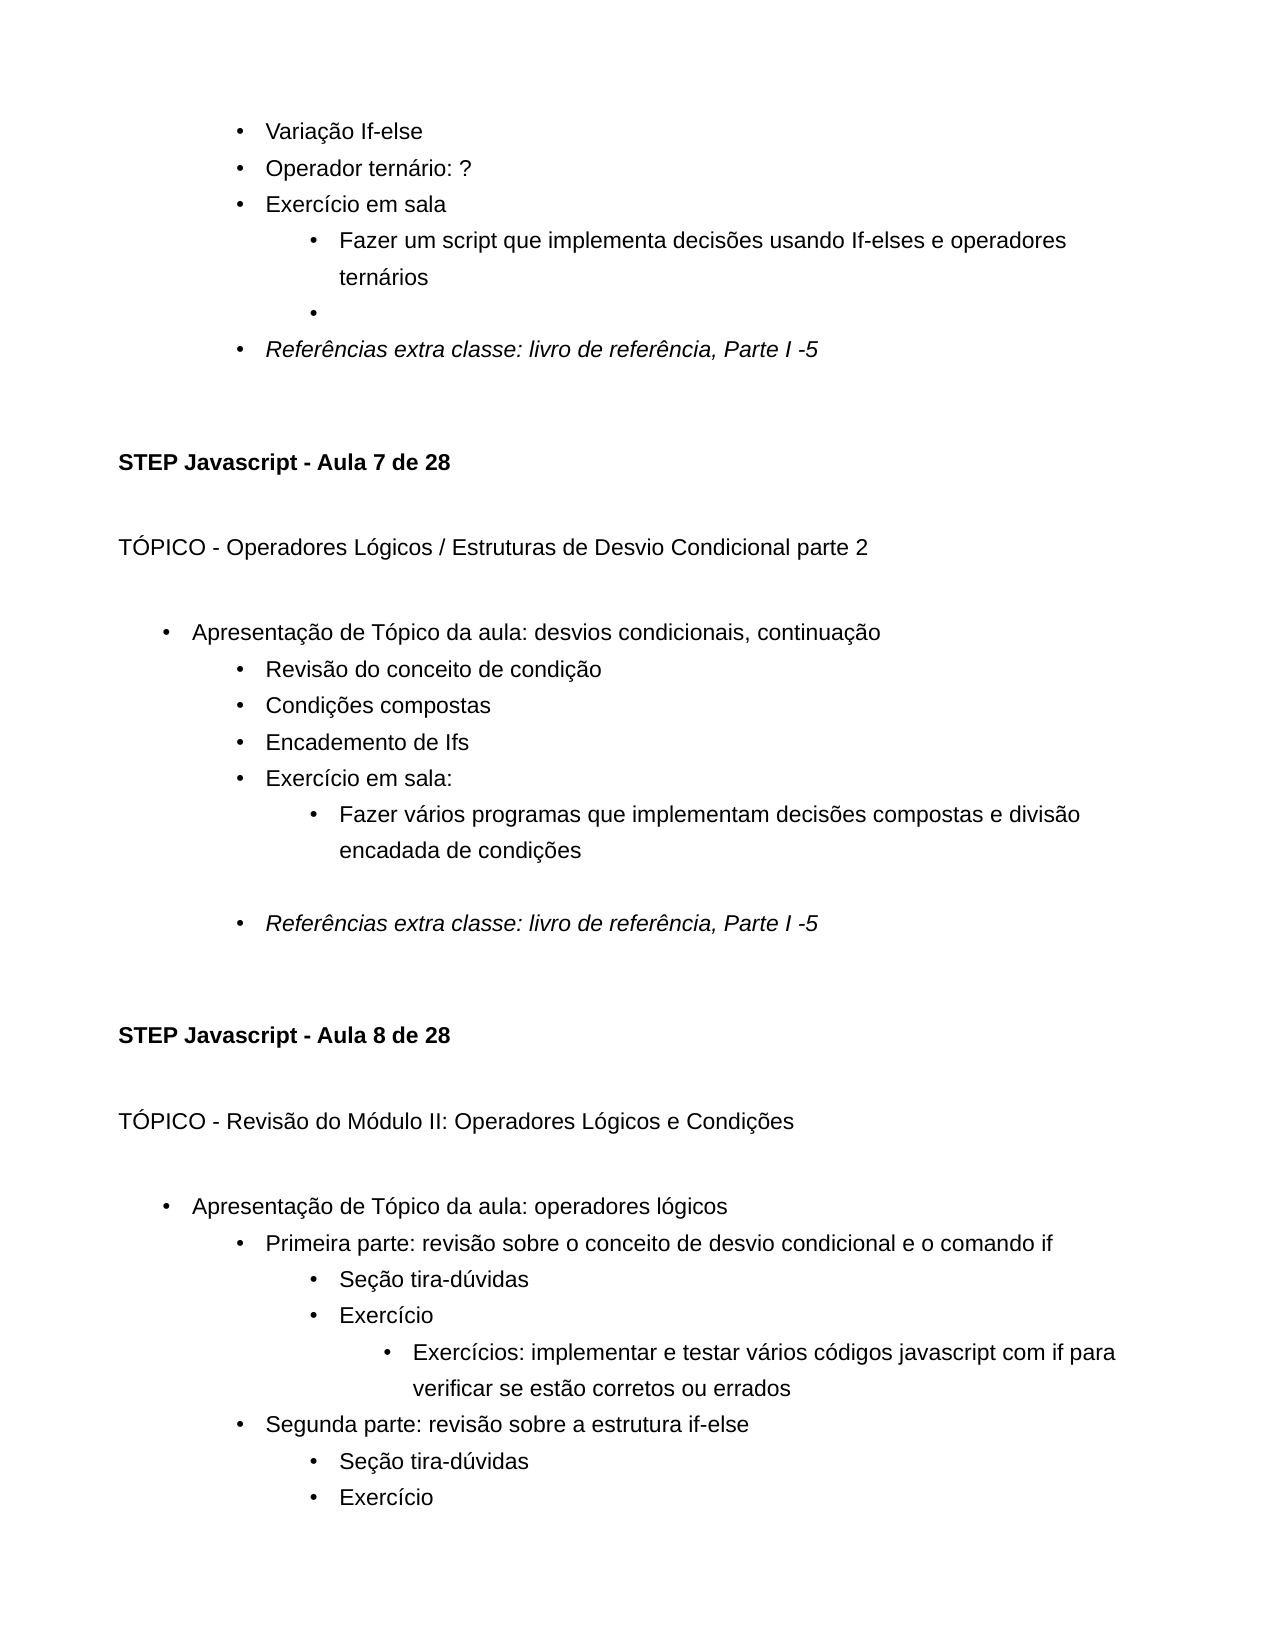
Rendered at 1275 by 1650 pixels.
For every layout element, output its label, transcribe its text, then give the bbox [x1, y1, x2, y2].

list Exercício em sala: [236, 765, 1157, 791]
list Fazer um script que implementa decisões usando If-elses e operadores ternários [309, 227, 1157, 290]
text STEP Javascript - Aula 8 de 28 [118, 1022, 1157, 1049]
list Exercícios: implementar e testar vários códigos javascript com if para verificar se estão corretos ou errados [383, 1339, 1157, 1401]
list Encademento de Ifs [236, 728, 1157, 755]
list Exercício em sala [236, 191, 1157, 217]
text TÓPICO - Revisão do Módulo II: Operadores Lógicos e Condições [118, 1108, 1157, 1134]
list Revisão do conceito de condição [236, 656, 1157, 682]
list Apresentação de Tópico da aula: operadores lógicos [162, 1193, 1157, 1220]
list Operador ternário: ? [236, 154, 1157, 181]
list Primeira parte: revisão sobre o conceito de desvio condicional e o comando if [236, 1230, 1157, 1256]
list Seção tira-dúvidas [309, 1448, 1157, 1474]
list Referências extra classe: livro de referência, Parte I -5 [236, 336, 1157, 363]
list Condições compostas [236, 692, 1157, 718]
list Fazer vários programas que implementam decisões compostas e divisão encadada de condições [309, 801, 1157, 864]
list Seção tira-dúvidas [309, 1266, 1157, 1292]
list Referências extra classe: livro de referência, Parte I -5 [236, 910, 1157, 937]
list Exercício [309, 1302, 1157, 1329]
text STEP Javascript - Aula 7 de 28 [118, 448, 1157, 475]
text TÓPICO - Operadores Lógicos / Estruturas de Desvio Condicional parte 2 [118, 534, 1157, 560]
list Segunda parte: revisão sobre a estrutura if-else [236, 1411, 1157, 1438]
list Apresentação de Tópico da aula: desvios condicionais, continuação [162, 619, 1157, 646]
list Variação If-else [236, 118, 1157, 144]
list Exercício [309, 1484, 1157, 1511]
